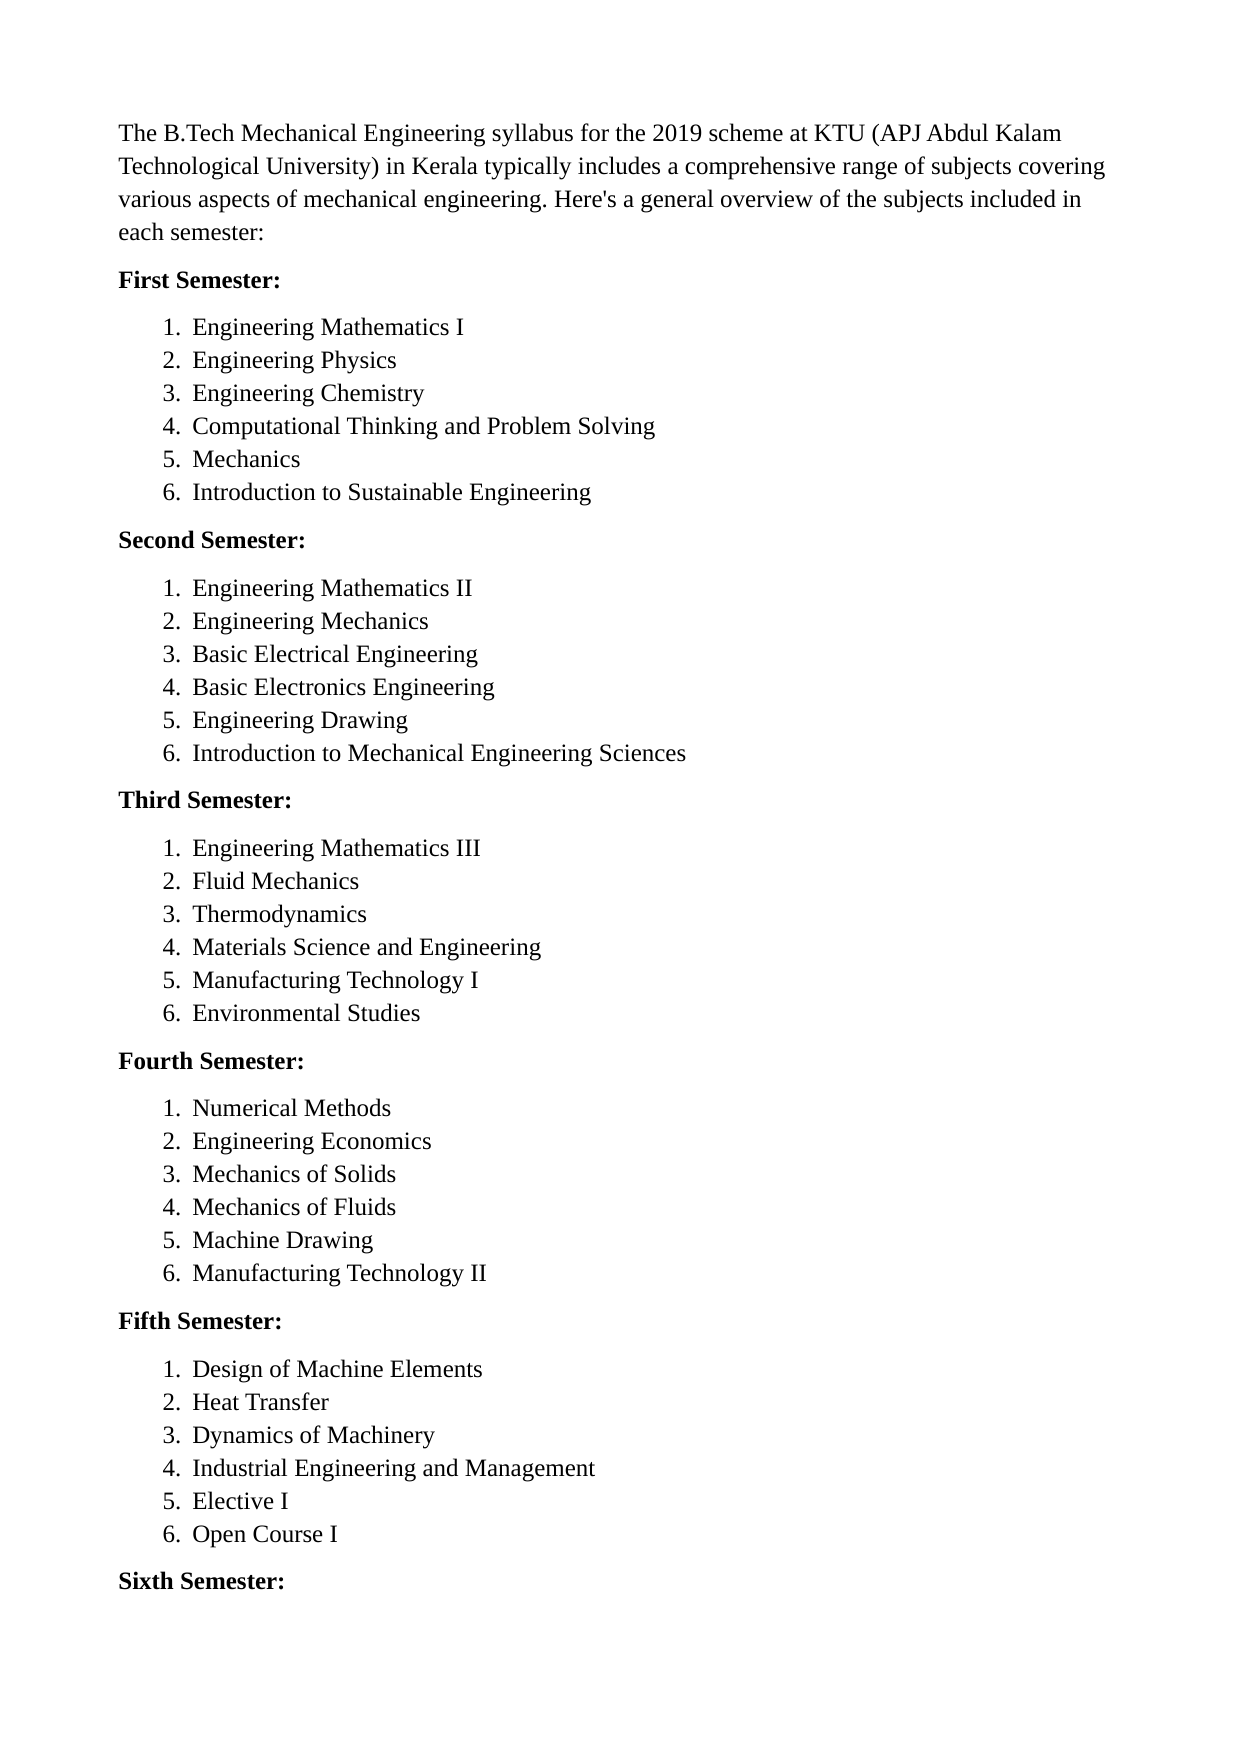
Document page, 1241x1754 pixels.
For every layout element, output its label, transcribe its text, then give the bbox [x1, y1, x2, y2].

list Mechanics of Solids [162, 1159, 1122, 1188]
list Open Course I [162, 1519, 1122, 1547]
text The B.Tech Mechanical Engineering syllabus for the 2019 scheme at KTU (APJ Abdul Kalam Technological University) in Kerala typically includes a comprehensive range of subjects covering various aspects of mechanical engineering. Here's a general overview of the subjects included in each semester: [118, 118, 1122, 246]
list Engineering Physics [162, 345, 1122, 374]
text First Semester: [118, 265, 1122, 293]
list Basic Electronics Engineering [162, 672, 1122, 701]
list Mechanics [162, 444, 1122, 473]
list Introduction to Sustainable Engineering [162, 477, 1122, 506]
list Engineering Chemistry [162, 378, 1122, 407]
list Mechanics of Fluids [162, 1192, 1122, 1221]
list Design of Machine Elements [162, 1354, 1122, 1382]
list Engineering Economics [162, 1126, 1122, 1155]
list Engineering Mathematics III [162, 833, 1122, 862]
list Engineering Mathematics I [162, 312, 1122, 341]
list Materials Science and Engineering [162, 932, 1122, 961]
list Elective I [162, 1486, 1122, 1514]
list Manufacturing Technology II [162, 1258, 1122, 1287]
text Sixth Semester: [118, 1566, 1122, 1595]
list Engineering Mechanics [162, 606, 1122, 634]
list Environmental Studies [162, 998, 1122, 1027]
list Industrial Engineering and Management [162, 1453, 1122, 1481]
list Engineering Mathematics II [162, 573, 1122, 601]
list Introduction to Mechanical Engineering Sciences [162, 738, 1122, 767]
text Third Semester: [118, 785, 1122, 814]
list Basic Electrical Engineering [162, 639, 1122, 667]
text Fifth Semester: [118, 1306, 1122, 1335]
list Thermodynamics [162, 899, 1122, 928]
list Engineering Drawing [162, 705, 1122, 733]
list Fluid Mechanics [162, 866, 1122, 895]
text Fourth Semester: [118, 1046, 1122, 1074]
list Dynamics of Machinery [162, 1420, 1122, 1448]
list Numerical Methods [162, 1093, 1122, 1122]
list Manufacturing Technology I [162, 965, 1122, 994]
list Machine Drawing [162, 1225, 1122, 1254]
list Heat Transfer [162, 1387, 1122, 1415]
list Computational Thinking and Problem Solving [162, 411, 1122, 440]
text Second Semester: [118, 525, 1122, 554]
